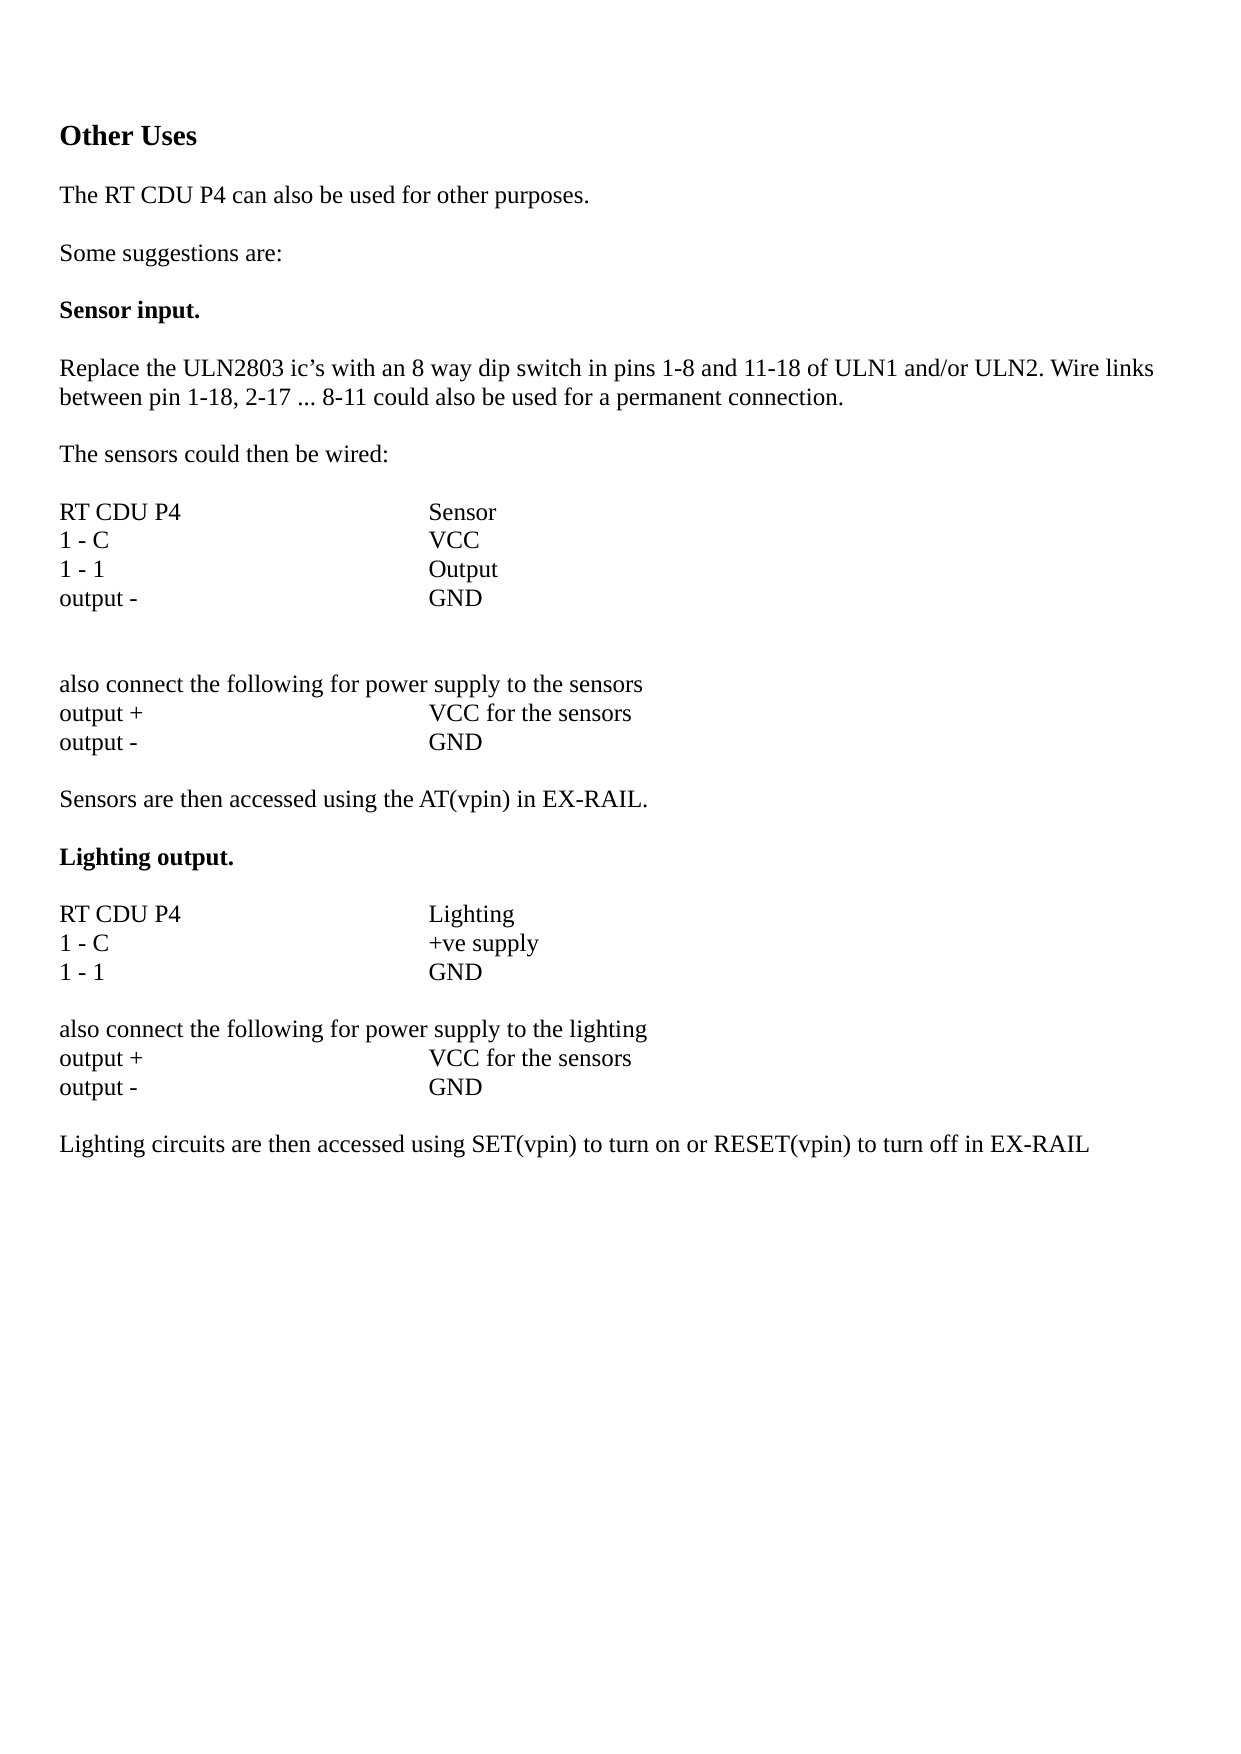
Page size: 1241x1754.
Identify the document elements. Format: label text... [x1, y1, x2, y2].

text Some suggestions are: [59, 238, 1181, 267]
text also connect the following for power supply to the lighting [59, 1014, 1181, 1043]
text Sensors are then accessed using the AT(vpin) in EX-RAIL. [59, 784, 1181, 813]
text RT CDU P4 Sensor [59, 497, 1181, 525]
text Lighting circuits are then accessed using SET(vpin) to turn on or RESET(vpin) to turn off in EX-RAIL [59, 1129, 1181, 1158]
text The RT CDU P4 can also be used for other purposes. [59, 180, 1181, 209]
text 1 - 1 Output [59, 554, 1181, 583]
text RT CDU P4 Lighting [59, 899, 1181, 928]
text output - GND [59, 583, 1181, 612]
text Lighting output. [59, 842, 1181, 870]
text output - GND [59, 727, 1181, 755]
text output - GND [59, 1072, 1181, 1100]
text The sensors could then be wired: [59, 439, 1181, 468]
text Other Uses [59, 118, 1181, 152]
text 1 - C VCC [59, 525, 1181, 554]
text Replace the ULN2803 ic’s with an 8 way dip switch in pins 1-8 and 11-18 of ULN1 and/or ULN2. Wire links between pin 1-18, 2-17 ... 8-11 could also be used for a permanent connection. [59, 353, 1181, 410]
text 1 - C +ve supply [59, 928, 1181, 957]
text output + VCC for the sensors [59, 698, 1181, 727]
text 1 - 1 GND [59, 957, 1181, 985]
text Sensor input. [59, 295, 1181, 324]
text also connect the following for power supply to the sensors [59, 669, 1181, 698]
text output + VCC for the sensors [59, 1043, 1181, 1072]
